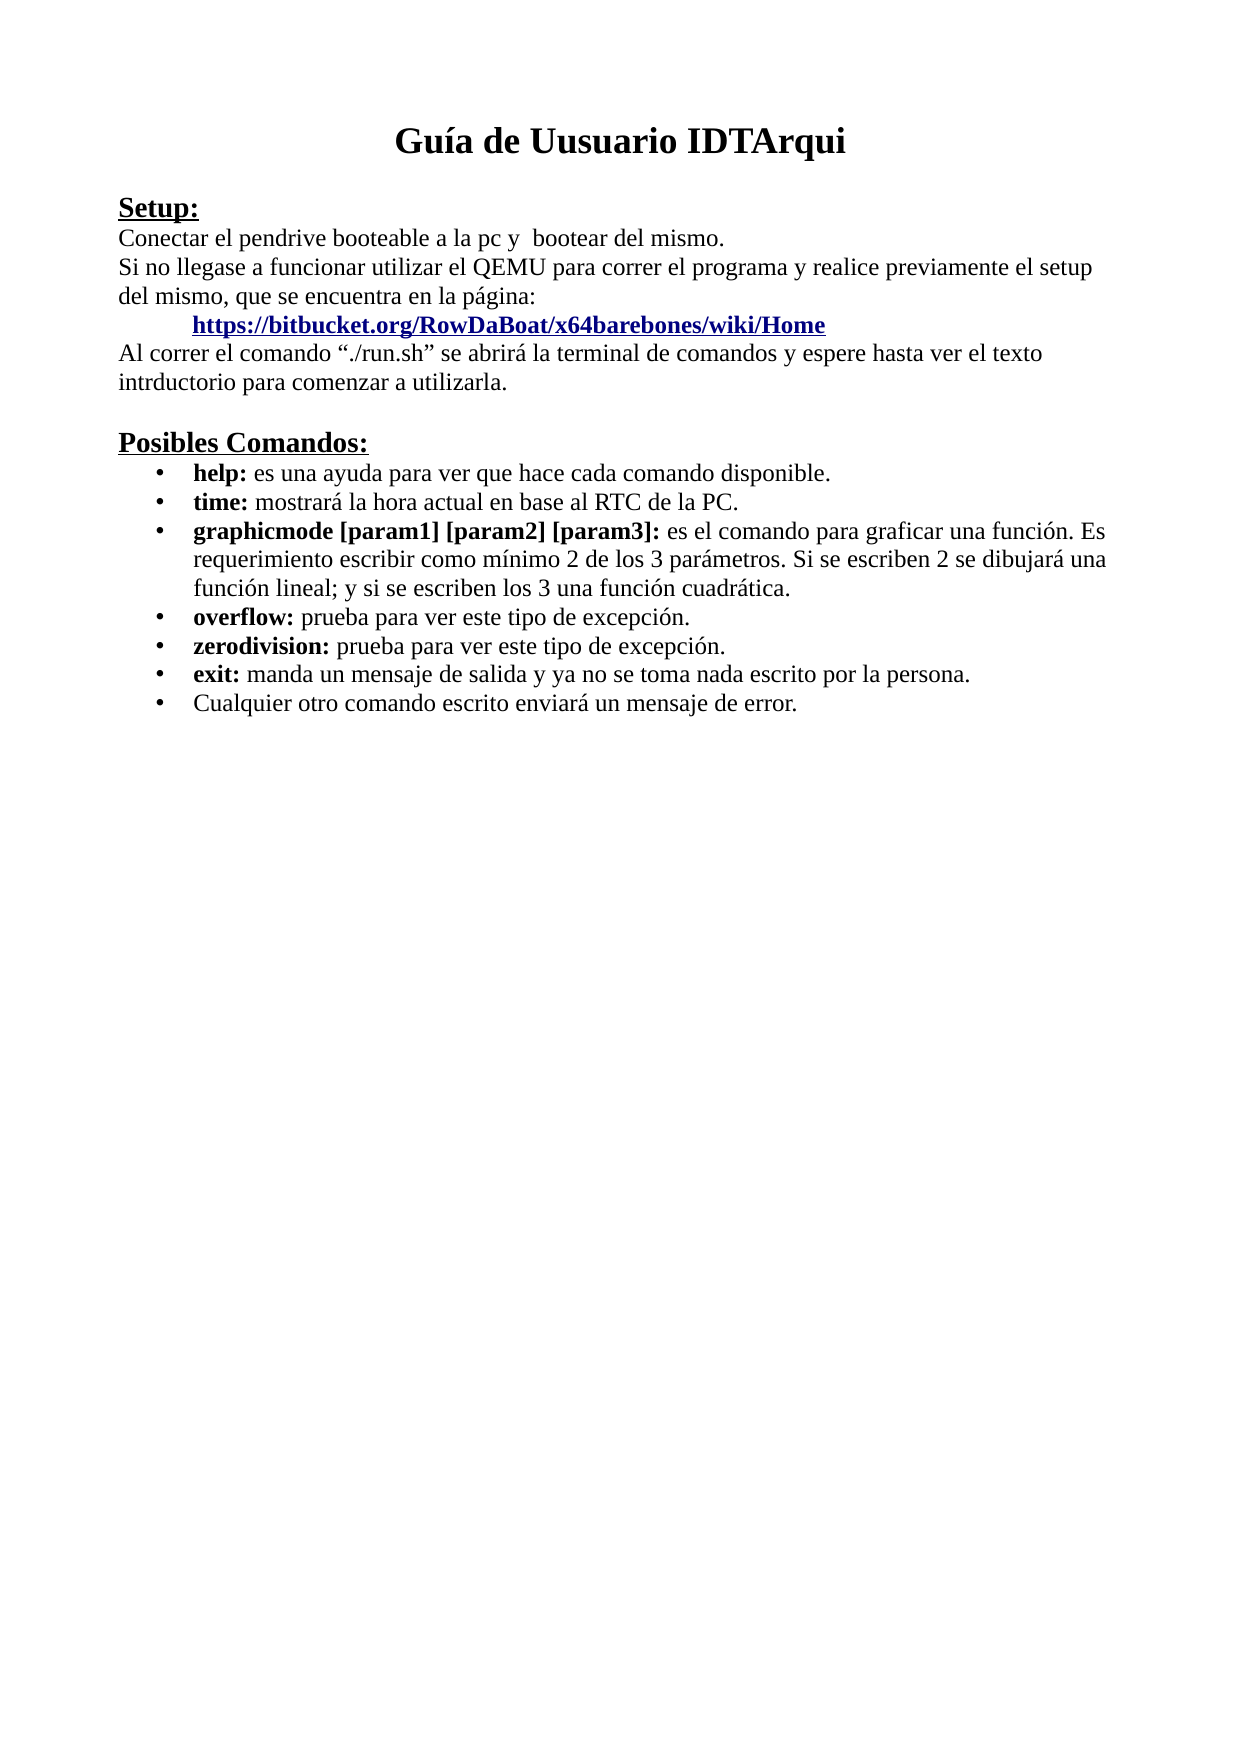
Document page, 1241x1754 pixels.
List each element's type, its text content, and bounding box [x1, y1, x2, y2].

list overflow: prueba para ver este tipo de excepción. [156, 602, 1122, 631]
text Posibles Comandos: [118, 425, 1122, 458]
text Al correr el comando “./run.sh” se abrirá la terminal de comandos y espere hasta ver el texto intrductorio para comenzar a utilizarla. [118, 338, 1122, 396]
list help: es una ayuda para ver que hace cada comando disponible. [156, 458, 1122, 487]
text Setup: [118, 190, 1122, 223]
text Si no llegase a funcionar utilizar el QEMU para correr el programa y realice previamente el setup del mismo, que se encuentra en la página: [118, 252, 1122, 310]
list Cualquier otro comando escrito enviará un mensaje de error. [156, 688, 1122, 717]
text https://bitbucket.org/RowDaBoat/x64barebones/wiki/Home [118, 310, 1122, 338]
text Guía de Uusuario IDTArqui [118, 118, 1122, 161]
list exit: manda un mensaje de salida y ya no se toma nada escrito por la persona. [156, 659, 1122, 688]
list time: mostrará la hora actual en base al RTC de la PC. [156, 487, 1122, 516]
text Conectar el pendrive booteable a la pc y bootear del mismo. [118, 223, 1122, 252]
list zerodivision: prueba para ver este tipo de excepción. [156, 631, 1122, 659]
list graphicmode [param1] [param2] [param3]: es el comando para graficar una función. Es requerimiento escribir como mínimo 2 de los 3 parámetros. Si se escriben 2 se dibujará una función lineal; y si se escriben los 3 una función cuadrática. [156, 516, 1122, 602]
